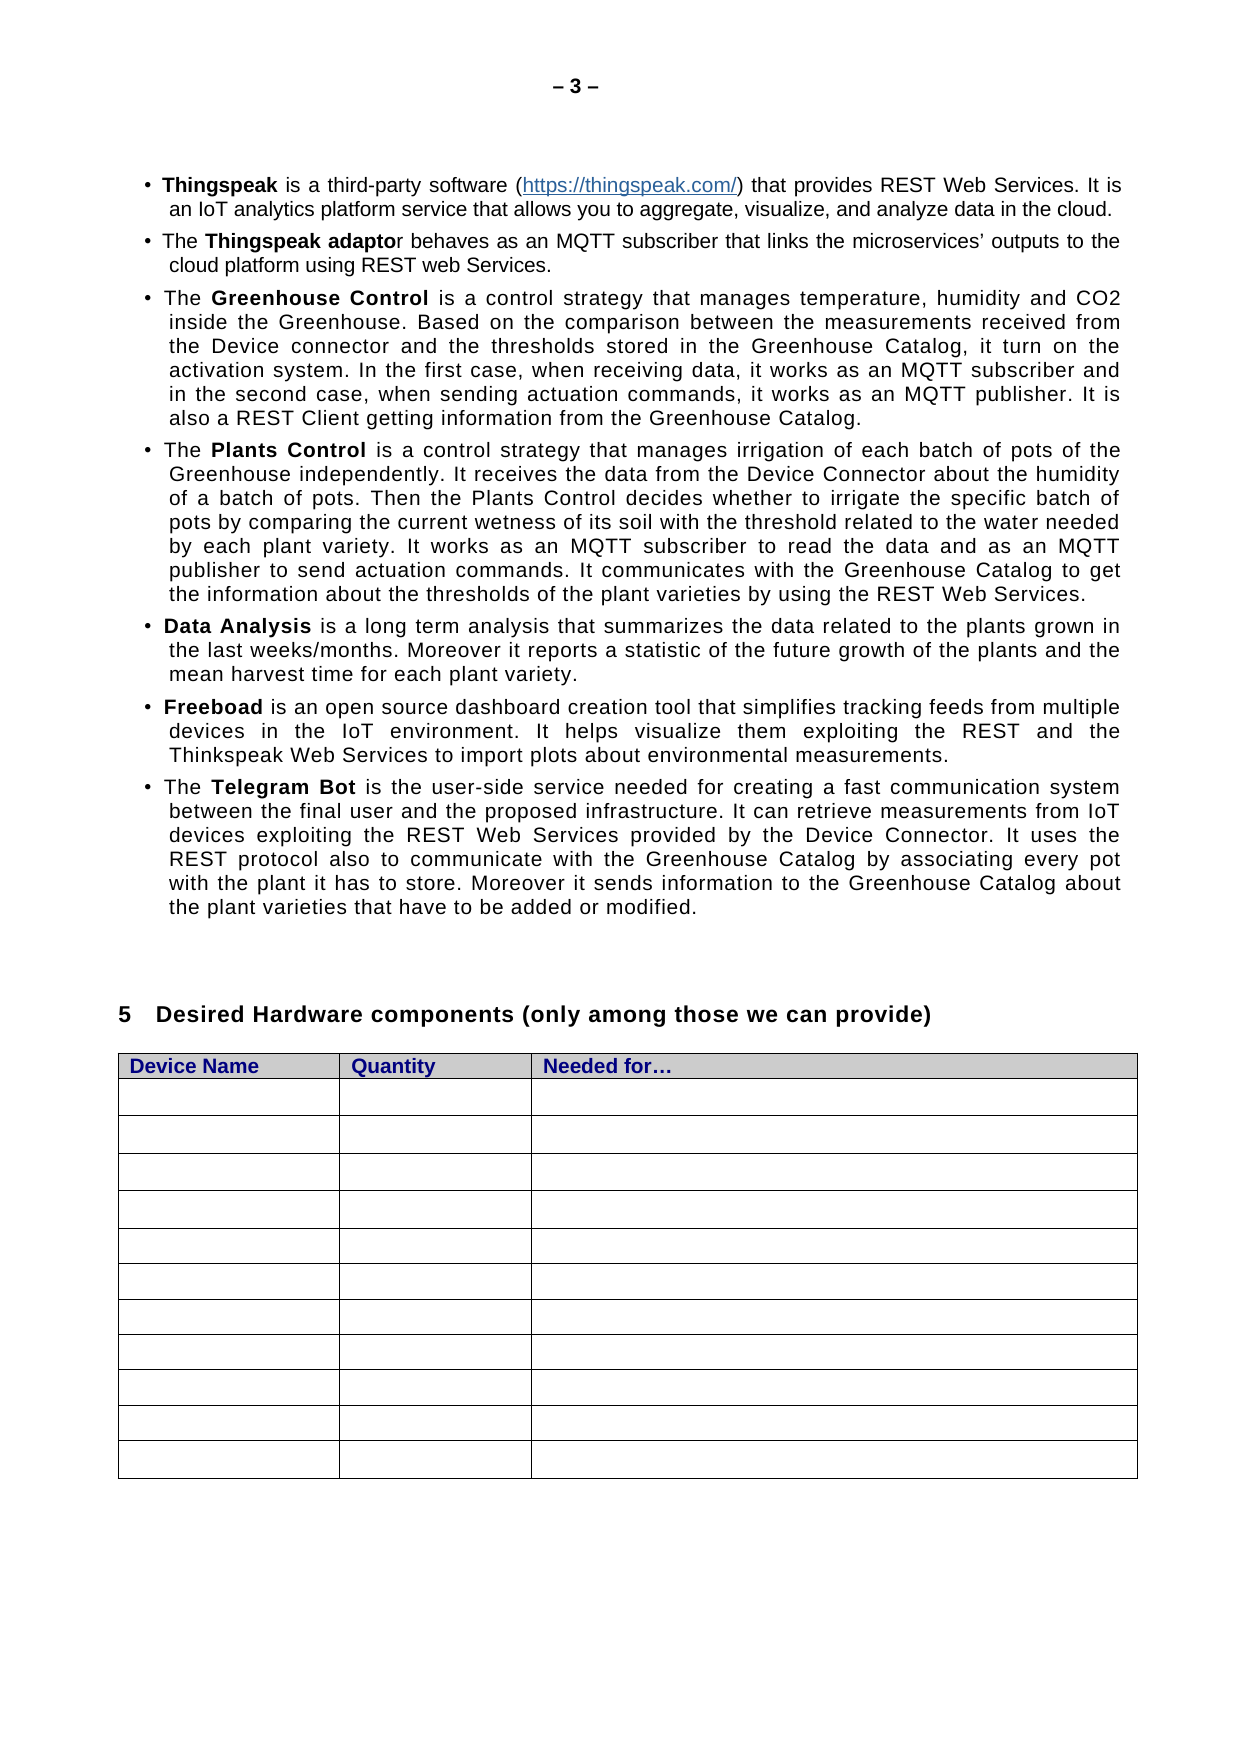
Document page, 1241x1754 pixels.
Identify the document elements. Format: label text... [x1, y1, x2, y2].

table_cell [119, 1406, 339, 1440]
table_cell [532, 1441, 1137, 1478]
table_cell [119, 1264, 339, 1298]
table_cell [340, 1335, 531, 1369]
table_cell [340, 1370, 531, 1405]
table_cell [532, 1229, 1137, 1263]
table_cell [119, 1229, 339, 1263]
table_cell [532, 1079, 1137, 1115]
table_cell [119, 1335, 339, 1369]
subtitle Thingspeak is a third-party software (https://thingspeak.com/) that provides REST Web Services. It is an IoT analytics platform service that allows you to aggregate, visualize, and analyze data in the cloud. [144, 173, 1122, 221]
subtitle The Greenhouse Control is a control strategy that manages temperature, humidity and CO2 inside the Greenhouse. Based on the comparison between the measurements received from the Device connector and the thresholds stored in the Greenhouse Catalog, it turn on the activation system. In the first case, when receiving data, it works as an MQTT subscriber and in the second case, when sending actuation commands, it works as an MQTT publisher. It is also a REST Client getting information from the Greenhouse Catalog. [144, 286, 1122, 429]
subtitle The Thingspeak adaptor behaves as an MQTT subscriber that links the microservices’ outputs to the cloud platform using REST web Services. [144, 229, 1122, 277]
subtitle Desired Hardware components (only among those we can provide) [118, 1001, 1122, 1028]
table_header Device Name [119, 1054, 339, 1078]
table_cell [119, 1191, 339, 1228]
table_cell [340, 1116, 531, 1153]
table_cell [340, 1441, 531, 1478]
table_cell [532, 1370, 1137, 1405]
table_cell [532, 1300, 1137, 1334]
table_cell [119, 1079, 339, 1115]
table_cell [532, 1335, 1137, 1369]
table_cell [340, 1300, 531, 1334]
table_cell [340, 1406, 531, 1440]
table_cell [340, 1229, 531, 1263]
table_cell [532, 1154, 1137, 1190]
table_cell [119, 1370, 339, 1405]
table_cell [532, 1264, 1137, 1298]
table_cell [119, 1441, 339, 1478]
table_cell [340, 1079, 531, 1115]
table_cell [340, 1154, 531, 1190]
table_cell [532, 1116, 1137, 1153]
table_cell [532, 1191, 1137, 1228]
table_header Needed for… [532, 1054, 1137, 1078]
subtitle Data Analysis is a long term analysis that summarizes the data related to the plants grown in the last weeks/months. Moreover it reports a statistic of the future growth of the plants and the mean harvest time for each plant variety. [144, 614, 1122, 686]
table_cell [119, 1300, 339, 1334]
table_cell [340, 1191, 531, 1228]
subtitle The Telegram Bot is the user-side service needed for creating a fast communication system between the final user and the proposed infrastructure. It can retrieve measurements from IoT devices exploiting the REST Web Services provided by the Device Connector. It uses the REST protocol also to communicate with the Greenhouse Catalog by associating every pot with the plant it has to store. Moreover it sends information to the Greenhouse Catalog about the plant varieties that have to be added or modified. [144, 775, 1122, 919]
table_cell [119, 1154, 339, 1190]
table_cell [532, 1406, 1137, 1440]
subtitle Freeboad is an open source dashboard creation tool that simplifies tracking feeds from multiple devices in the IoT environment. It helps visualize them exploiting the REST and the Thinkspeak Web Services to import plots about environmental measurements. [144, 695, 1122, 767]
table_cell [340, 1264, 531, 1298]
subtitle The Plants Control is a control strategy that manages irrigation of each batch of pots of the Greenhouse independently. It receives the data from the Device Connector about the humidity of a batch of pots. Then the Plants Control decides whether to irrigate the specific batch of pots by comparing the current wetness of its soil with the threshold related to the water needed by each plant variety. It works as an MQTT subscriber to read the data and as an MQTT publisher to send actuation commands. It communicates with the Greenhouse Catalog to get the information about the thresholds of the plant varieties by using the REST Web Services. [144, 438, 1122, 606]
table_cell [119, 1116, 339, 1153]
table_header Quantity [340, 1054, 531, 1078]
